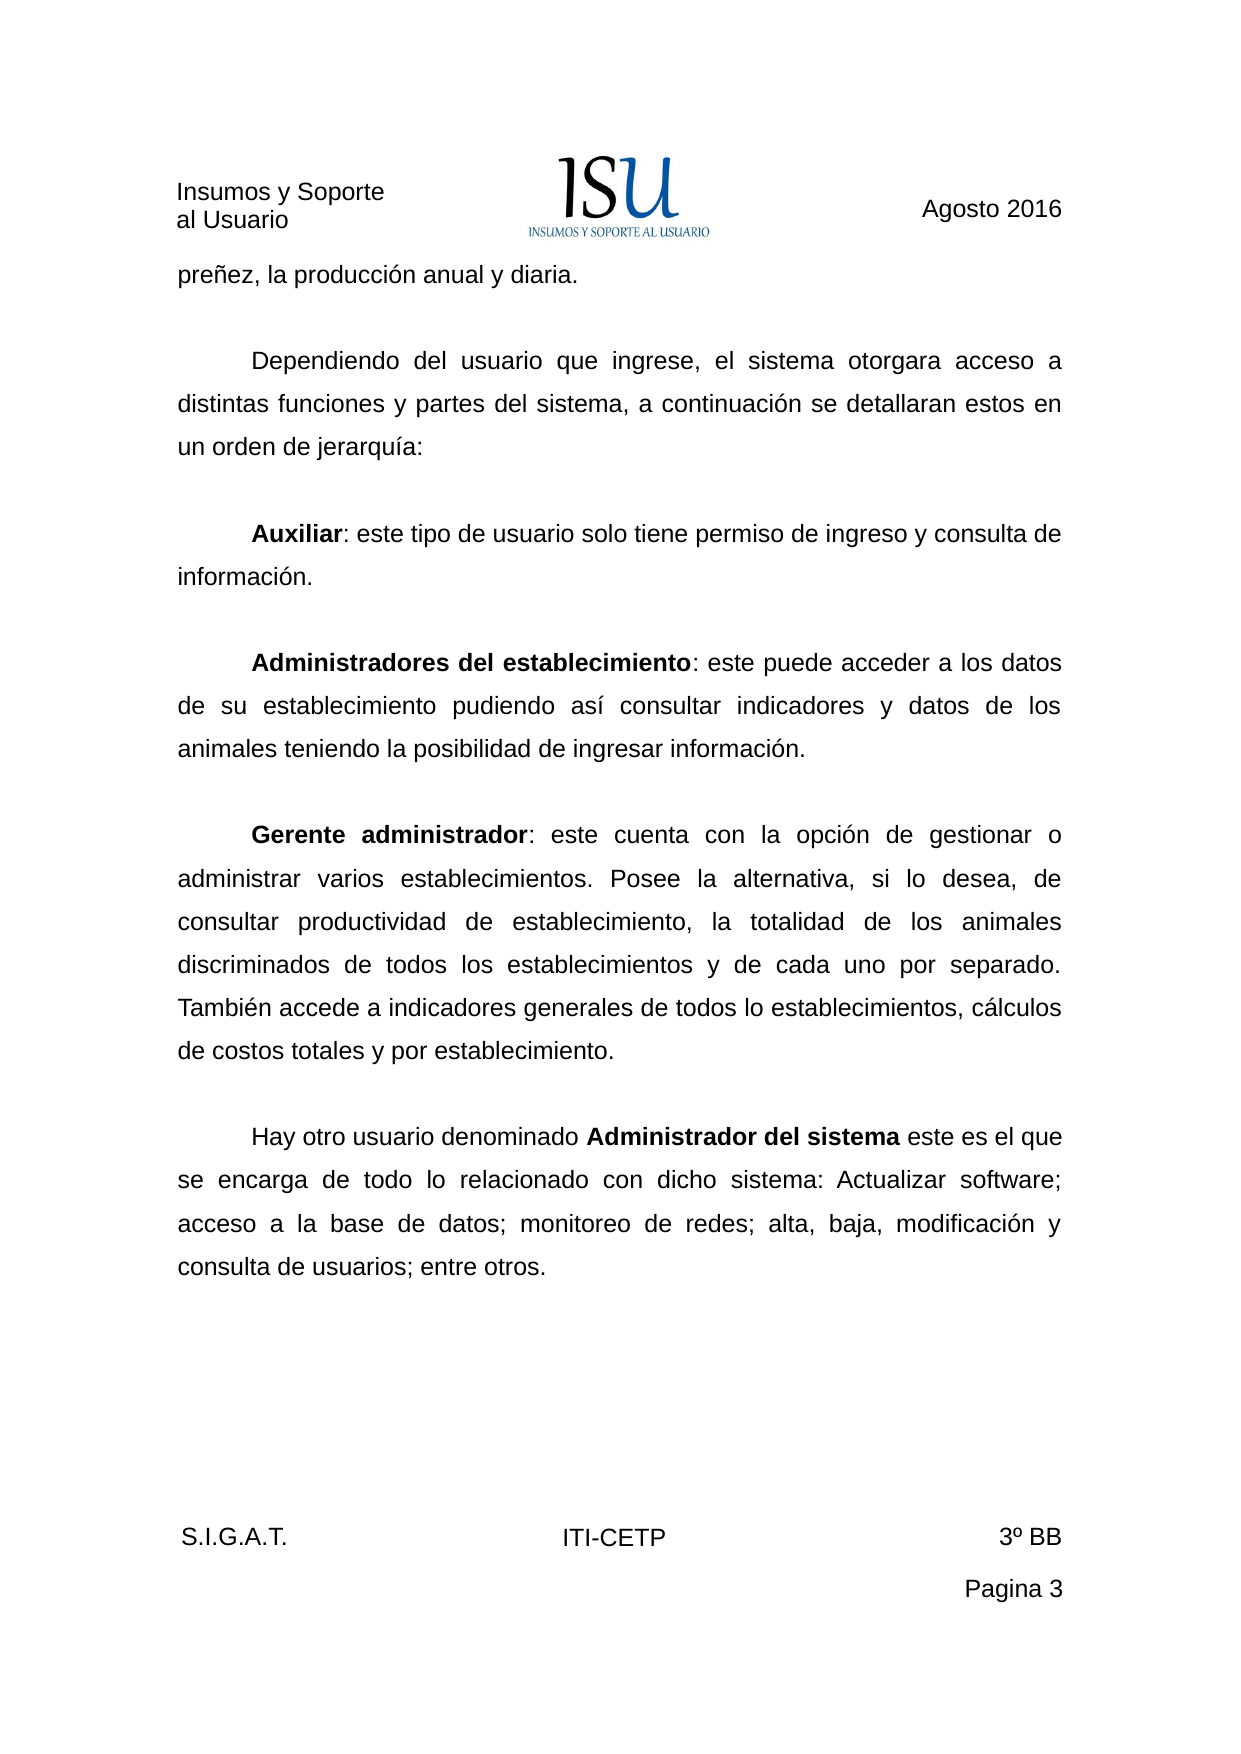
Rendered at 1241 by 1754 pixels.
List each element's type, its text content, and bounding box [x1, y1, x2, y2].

text Dependiendo del usuario que ingrese, el sistema otorgara acceso a distintas funciones y partes del sistema, a continuación se detallaran estos en un orden de jerarquía: [177, 346, 1063, 461]
picture [517, 138, 723, 252]
text preñez, la producción anual y diaria. [177, 260, 1063, 288]
text Gerente administrador: este cuenta con la opción de gestionar o administrar varios establecimientos. Posee la alternativa, si lo desea, de consultar productividad de establecimiento, la totalidad de los animales discriminados de todos los establecimientos y de cada uno por separado. También accede a indicadores generales de todos lo establecimientos, cálculos de costos totales y por establecimiento. [177, 820, 1063, 1065]
text Administradores del establecimiento: este puede acceder a los datos de su establecimiento pudiendo así consultar indicadores y datos de los animales teniendo la posibilidad de ingresar información. [177, 648, 1063, 763]
text Auxiliar: este tipo de usuario solo tiene permiso de ingreso y consulta de información. [177, 518, 1063, 590]
text Hay otro usuario denominado Administrador del sistema este es el que se encarga de todo lo relacionado con dicho sistema: Actualizar software; acceso a la base de datos; monitoreo de redes; alta, baja, modificación y consulta de usuarios; entre otros. [177, 1122, 1063, 1280]
